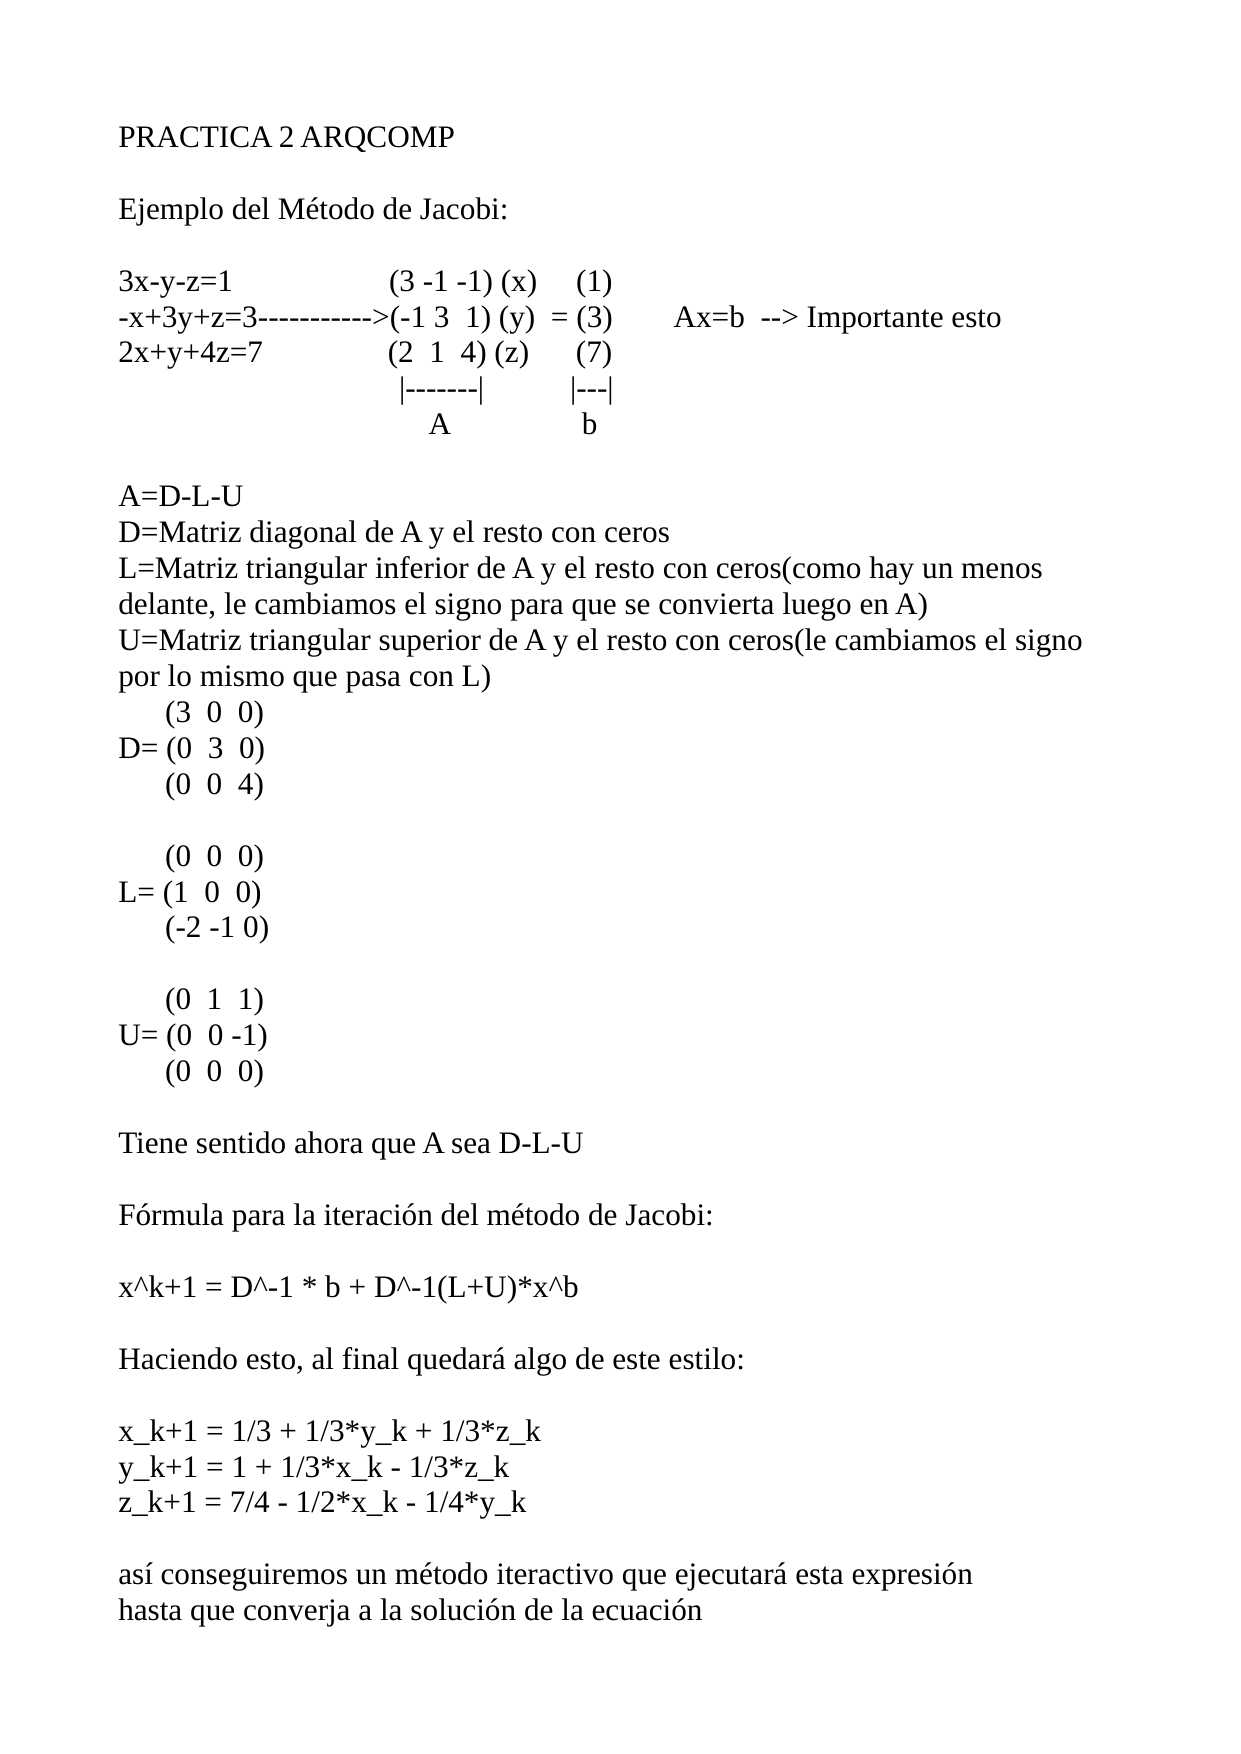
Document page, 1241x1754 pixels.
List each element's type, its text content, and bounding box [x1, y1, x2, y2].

text 3x-y-z=1 (3 -1 -1) (x) (1) [118, 262, 1122, 298]
text (3 0 0) [118, 693, 1122, 729]
text L= (1 0 0) [118, 873, 1122, 909]
text -x+3y+z=3----------->(-1 3 1) (y) = (3) Ax=b --> Importante esto [118, 298, 1122, 334]
text (0 0 4) [118, 765, 1122, 801]
text Fórmula para la iteración del método de Jacobi: [118, 1196, 1122, 1232]
text D=Matriz diagonal de A y el resto con ceros [118, 513, 1122, 549]
text |-------| |---| [118, 370, 1122, 406]
text Tiene sentido ahora que A sea D-L-U [118, 1124, 1122, 1160]
text 2x+y+4z=7 (2 1 4) (z) (7) [118, 334, 1122, 370]
text x_k+1 = 1/3 + 1/3*y_k + 1/3*z_k [118, 1412, 1122, 1448]
text L=Matriz triangular inferior de A y el resto con ceros(como hay un menos delante, le cambiamos el signo para que se convierta luego en A) [118, 549, 1122, 621]
text A=D-L-U [118, 477, 1122, 513]
text x^k+1 = D^-1 * b + D^-1(L+U)*x^b [118, 1268, 1122, 1304]
text (-2 -1 0) [118, 909, 1122, 945]
text PRACTICA 2 ARQCOMP [118, 118, 1122, 154]
text U= (0 0 -1) [118, 1017, 1122, 1052]
text D= (0 3 0) [118, 729, 1122, 765]
text U=Matriz triangular superior de A y el resto con ceros(le cambiamos el signo por lo mismo que pasa con L) [118, 621, 1122, 693]
text (0 1 1) [118, 981, 1122, 1017]
text así conseguiremos un método iteractivo que ejecutará esta expresión [118, 1556, 1122, 1592]
text A b [118, 406, 1122, 442]
text Haciendo esto, al final quedará algo de este estilo: [118, 1340, 1122, 1376]
text hasta que converja a la solución de la ecuación [118, 1592, 1122, 1627]
text Ejemplo del Método de Jacobi: [118, 190, 1122, 226]
text y_k+1 = 1 + 1/3*x_k - 1/3*z_k [118, 1448, 1122, 1484]
text (0 0 0) [118, 837, 1122, 873]
text (0 0 0) [118, 1052, 1122, 1088]
text z_k+1 = 7/4 - 1/2*x_k - 1/4*y_k [118, 1484, 1122, 1520]
